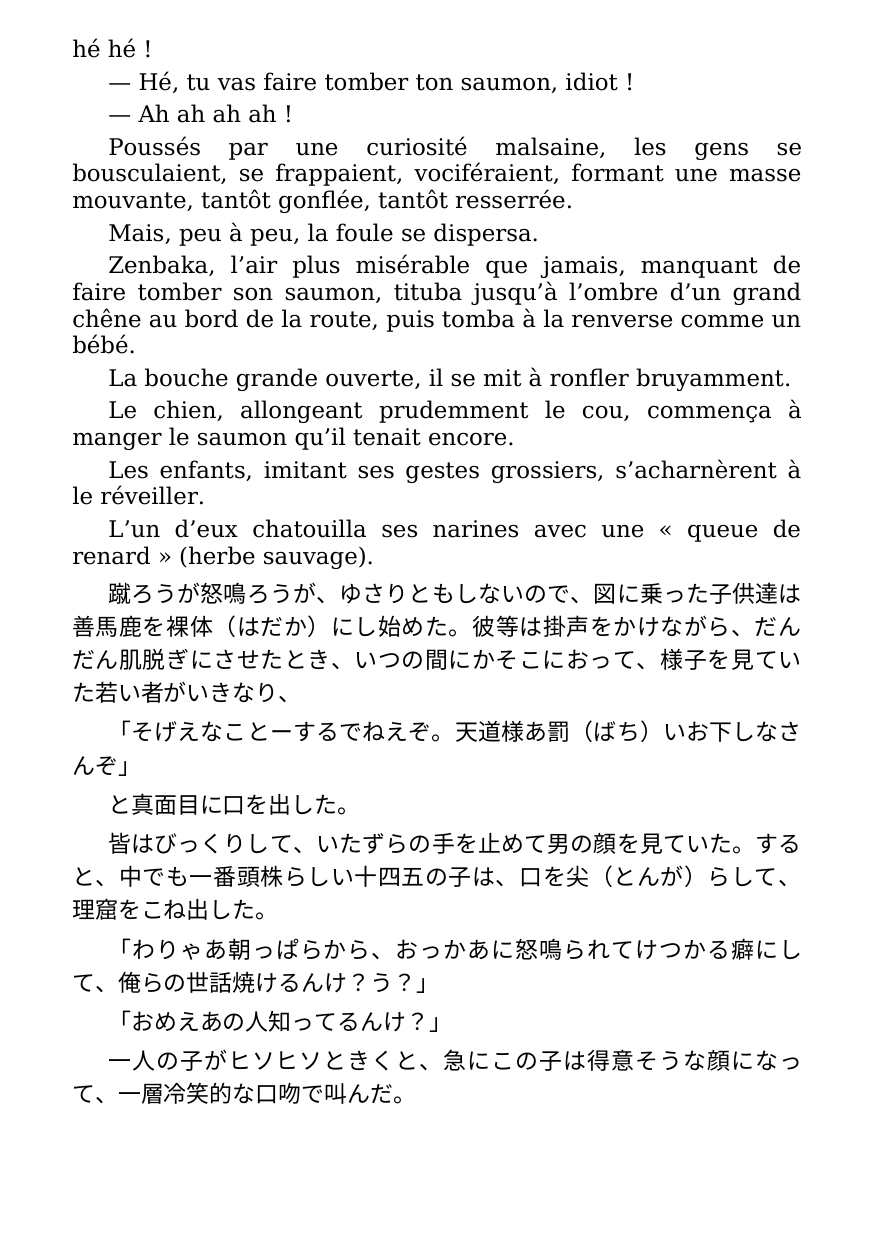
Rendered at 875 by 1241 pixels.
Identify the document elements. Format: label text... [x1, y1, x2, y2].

text 「おめえあの人知ってるんけ？」 [72, 1004, 802, 1037]
text 蹴ろうが怒鳴ろうが、ゆさりともしないので、図に乗った子供達は善馬鹿を裸体（はだか）にし始めた。彼等は掛声をかけながら、だんだん肌脱ぎにさせたとき、いつの間にかそこにおって、様子を見ていた若い者がいきなり、 [72, 575, 802, 708]
text 皆はびっくりして、いたずらの手を止めて男の顔を見ていた。すると、中でも一番頭株らしい十四五の子は、口を尖（とんが）らして、理窟をこね出した。 [72, 826, 802, 926]
text hé hé ! [72, 36, 802, 63]
text — Hé, tu vas faire tomber ton saumon, idiot ! [72, 69, 802, 95]
text Mais, peu à peu, la foule se dispersa. [72, 220, 802, 246]
text Le chien, allongeant prudemment le cou, commença à manger le saumon qu’il tenait encore. [72, 398, 802, 451]
text 「わりゃあ朝っぱらから、おっかあに怒鳴られてけつかる癖にして、俺らの世話焼けるんけ？う？」 [72, 931, 802, 998]
text Zenbaka, l’air plus misérable que jamais, manquant de faire tomber son saumon, tituba jusqu’à l’ombre d’un grand chêne au bord de la route, puis tomba à la renverse comme un bébé. [72, 252, 802, 359]
text 「そげえなことーするでねえぞ。天道様あ罰（ばち）いお下しなさんぞ」 [72, 714, 802, 781]
text 一人の子がヒソヒソときくと、急にこの子は得意そうな顔になって、一層冷笑的な口吻で叫んだ。 [72, 1043, 802, 1109]
text — Ah ah ah ah ! [72, 101, 802, 128]
text Les enfants, imitant ses gestes grossiers, s’acharnèrent à le réveiller. [72, 457, 802, 510]
text La bouche grande ouverte, il se mit à ronfler bruyamment. [72, 365, 802, 392]
text Poussés par une curiosité malsaine, les gens se bousculaient, se frappaient, vociféraient, formant une masse mouvante, tantôt gonflée, tantôt resserrée. [72, 134, 802, 214]
text L’un d’eux chatouilla ses narines avec une « queue de renard » (herbe sauvage). [72, 516, 802, 569]
text と真面目に口を出した。 [72, 787, 802, 820]
